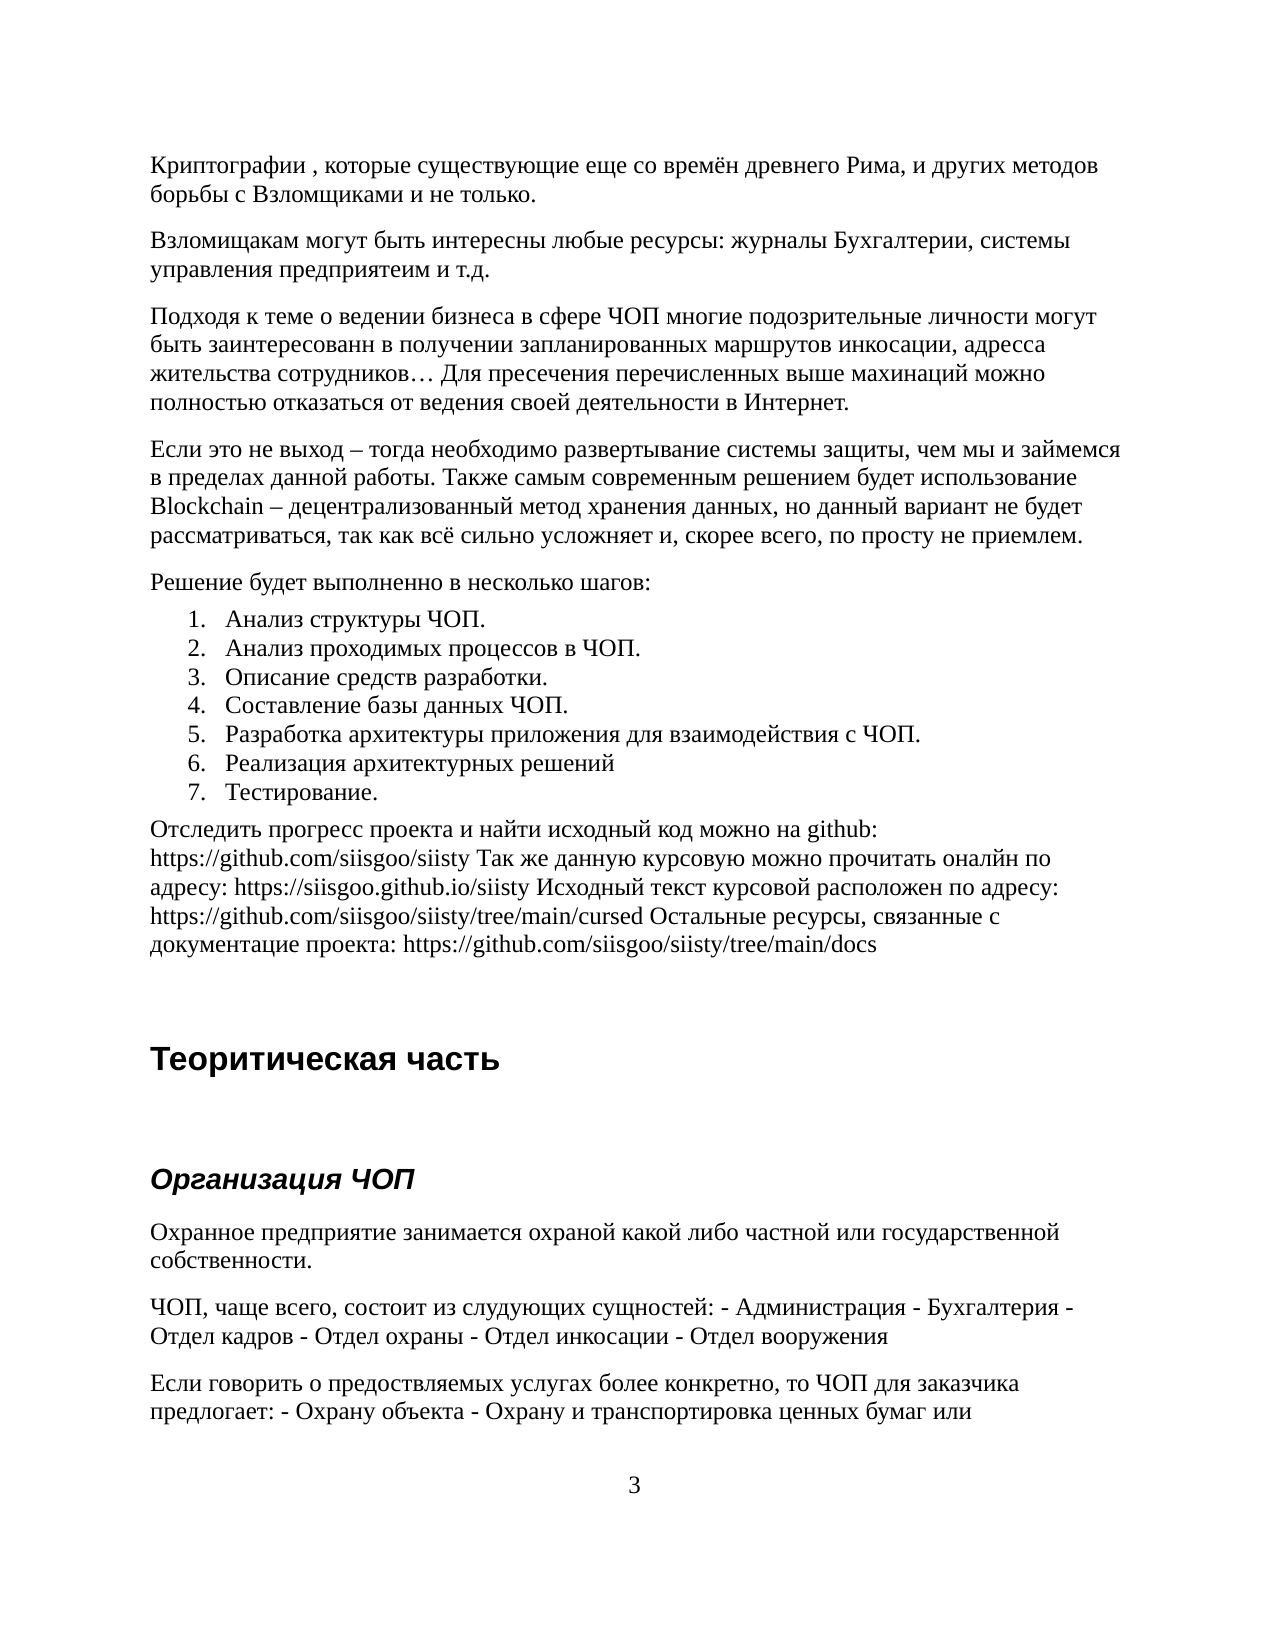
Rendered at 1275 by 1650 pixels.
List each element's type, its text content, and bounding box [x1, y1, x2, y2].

text ЧОП, чаще всего, состоит из слудующих сущностей: - Администрация - Бухгалтерия - Отдел кадров - Отдел охраны - Отдел инкосации - Отдел вооружения [150, 1292, 1125, 1350]
text Если это не выход – тогда необходимо развертывание системы защиты, чем мы и займемся в пределах данной работы. Также самым современным решением будет использование Blockchain – децентрализованный метод хранения данных, но данный вариант не будет рассматриваться, так как всё сильно усложняет и, скорее всего, по просту не приемлем. [150, 434, 1125, 549]
list Анализ структуры ЧОП. [187, 604, 1125, 633]
list Разработка архитектуры приложения для взаимодействия с ЧОП. [187, 719, 1125, 748]
list Тестирование. [187, 777, 1125, 806]
text Если говорить о предоствляемых услугах более конкретно, то ЧОП для заказчика предлогает: - Охрану объекта - Охрану и транспортировка ценных бумаг или [150, 1368, 1125, 1425]
subtitle Организация ЧОП [150, 1162, 1125, 1195]
text Охранное предприятие занимается охраной какой либо частной или государственной собственности. [150, 1217, 1125, 1274]
text Подходя к теме о ведении бизнеса в сфере ЧОП многие подозрительные личности могут быть заинтересованн в получении запланированных маршрутов инкосации, адресса жительства сотрудников… Для пресечения перечисленных выше махинаций можно полностью отказаться от ведения своей деятельности в Интернет. [150, 301, 1125, 416]
text Отследить прогресс проекта и найти исходный код можно на github: https://github.com/siisgoo/siisty Так же данную курсовую можно прочитать оналйн по адресу: https://siisgoo.github.io/siisty Исходный текст курсовой расположен по адресу: https://github.com/siisgoo/siisty/tree/main/cursed Остальные ресурсы, связанные с документацие проекта: https://github.com/siisgoo/siisty/tree/main/docs [150, 814, 1125, 958]
list Описание средств разработки. [187, 662, 1125, 691]
text Криптографии , которые существующие еще со времён древнего Рима, и других методов борьбы с Взломщиками и не только. [150, 150, 1125, 207]
text Решение будет выполненно в несколько шагов: [150, 567, 1125, 595]
list Реализация архитектурных решений [187, 748, 1125, 777]
list Анализ проходимых процессов в ЧОП. [187, 633, 1125, 662]
list Составление базы данных ЧОП. [187, 691, 1125, 719]
subtitle Теоритическая часть [150, 1039, 1125, 1078]
text Взломищакам могут быть интересны любые ресурсы: журналы Бухгалтерии, системы управления предприятеим и т.д. [150, 225, 1125, 283]
